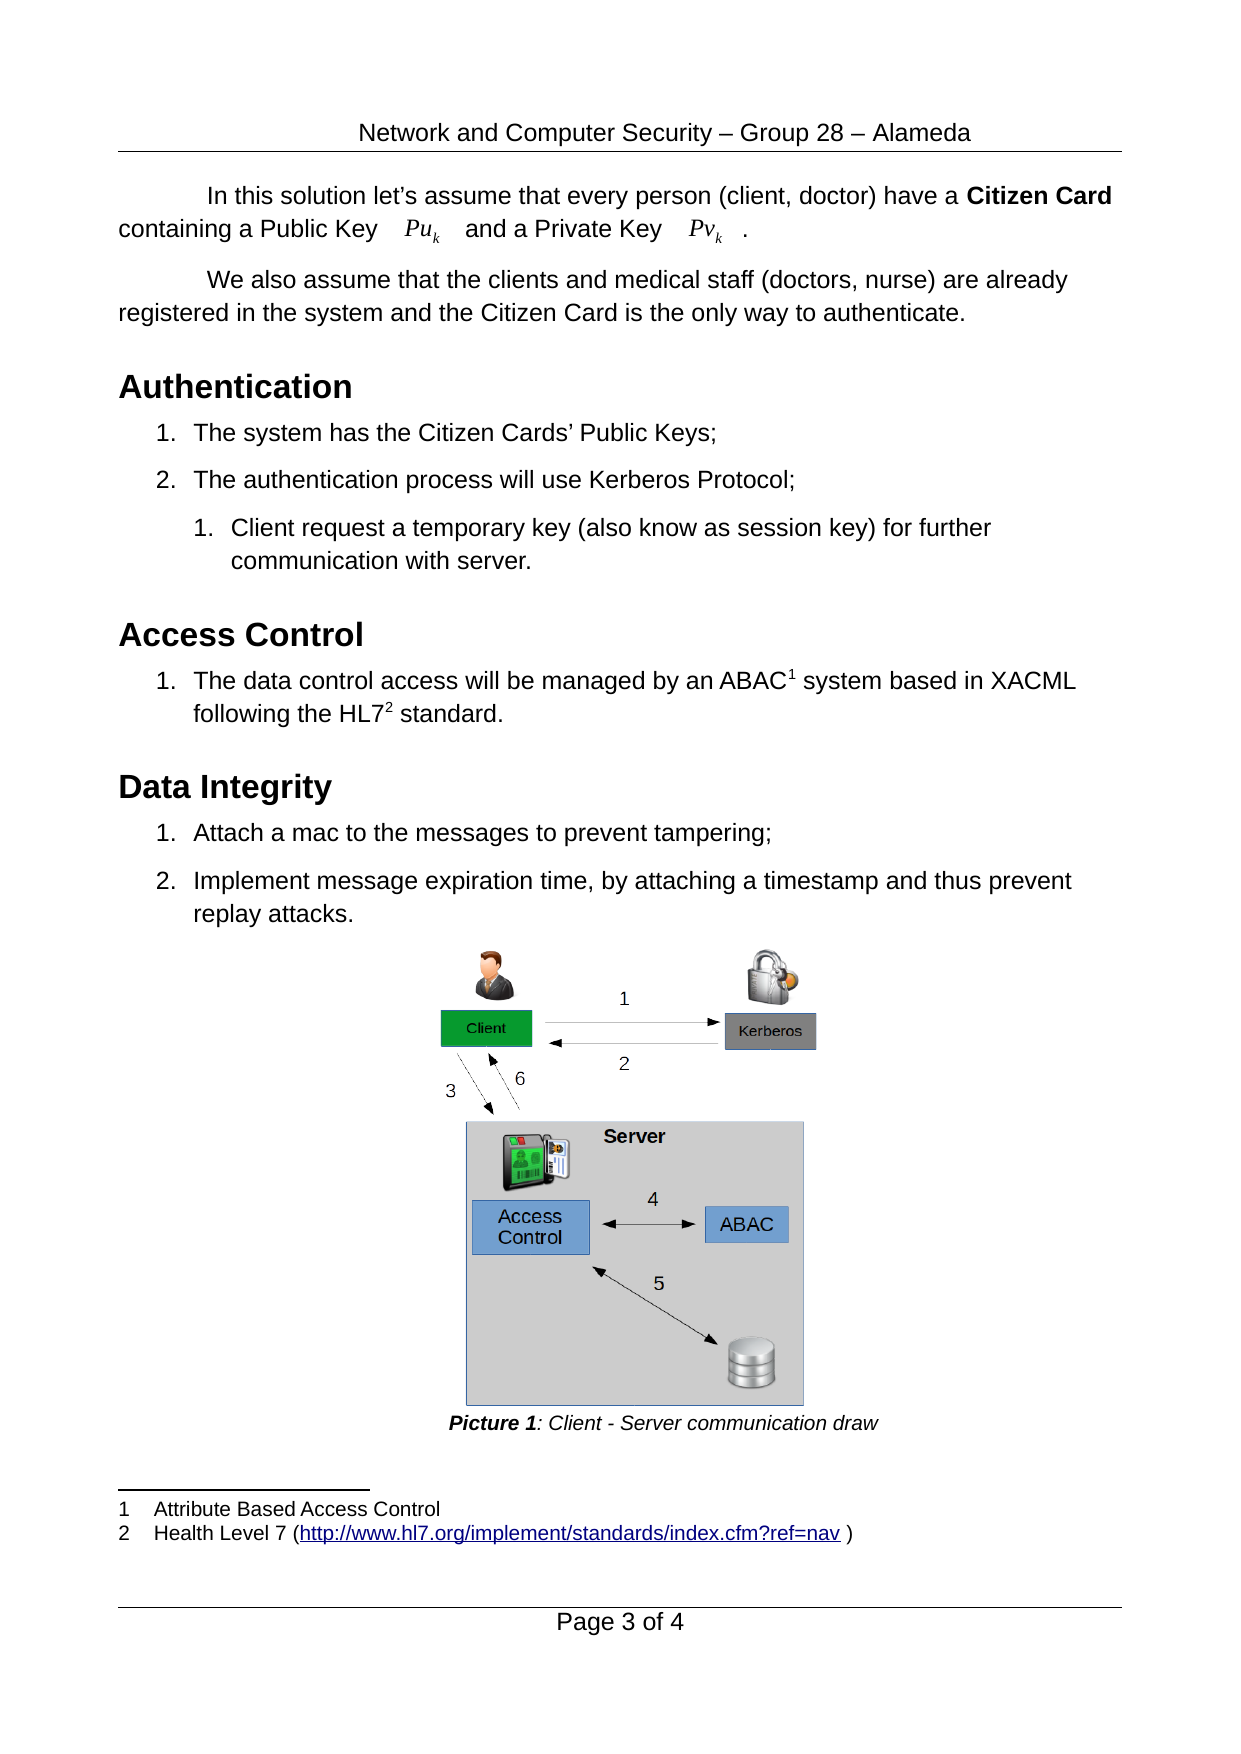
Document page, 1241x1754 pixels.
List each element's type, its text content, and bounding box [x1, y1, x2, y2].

text We also assume that the clients and medical staff (doctors, nurse) are already registered in the system and the Citizen Card is the only way to authenticate. [118, 265, 1122, 327]
subtitle Data Integrity [118, 767, 1122, 806]
list Client request a temporary key (also know as session key) for further communication with server. [193, 513, 1122, 575]
picture [418, 940, 822, 1411]
list Attach a mac to the messages to prevent tampering; [156, 818, 1122, 847]
subtitle Authentication [118, 367, 1122, 405]
list The data control access will be managed by an ABAC system based in XACML following the HL7 standard. [156, 666, 1122, 727]
subtitle Access Control [118, 614, 1122, 653]
text Picture 1: Client - Server communication draw [118, 959, 1122, 1434]
list Health Level 7 (http://www.hl7.org/implement/standards/index.cfm?ref=nav ) [118, 1520, 1122, 1544]
text In this solution let’s assume that every person (client, doctor) have a Citizen Card containing a Public Key and a Private Key . [118, 181, 1122, 246]
list The authentication process will use Kerberos Protocol; [156, 465, 1122, 494]
list Implement message expiration time, by attaching a timestamp and thus prevent replay attacks. [156, 866, 1122, 928]
list The system has the Citizen Cards’ Public Keys; [156, 418, 1122, 447]
list Attribute Based Access Control [118, 1496, 1122, 1520]
